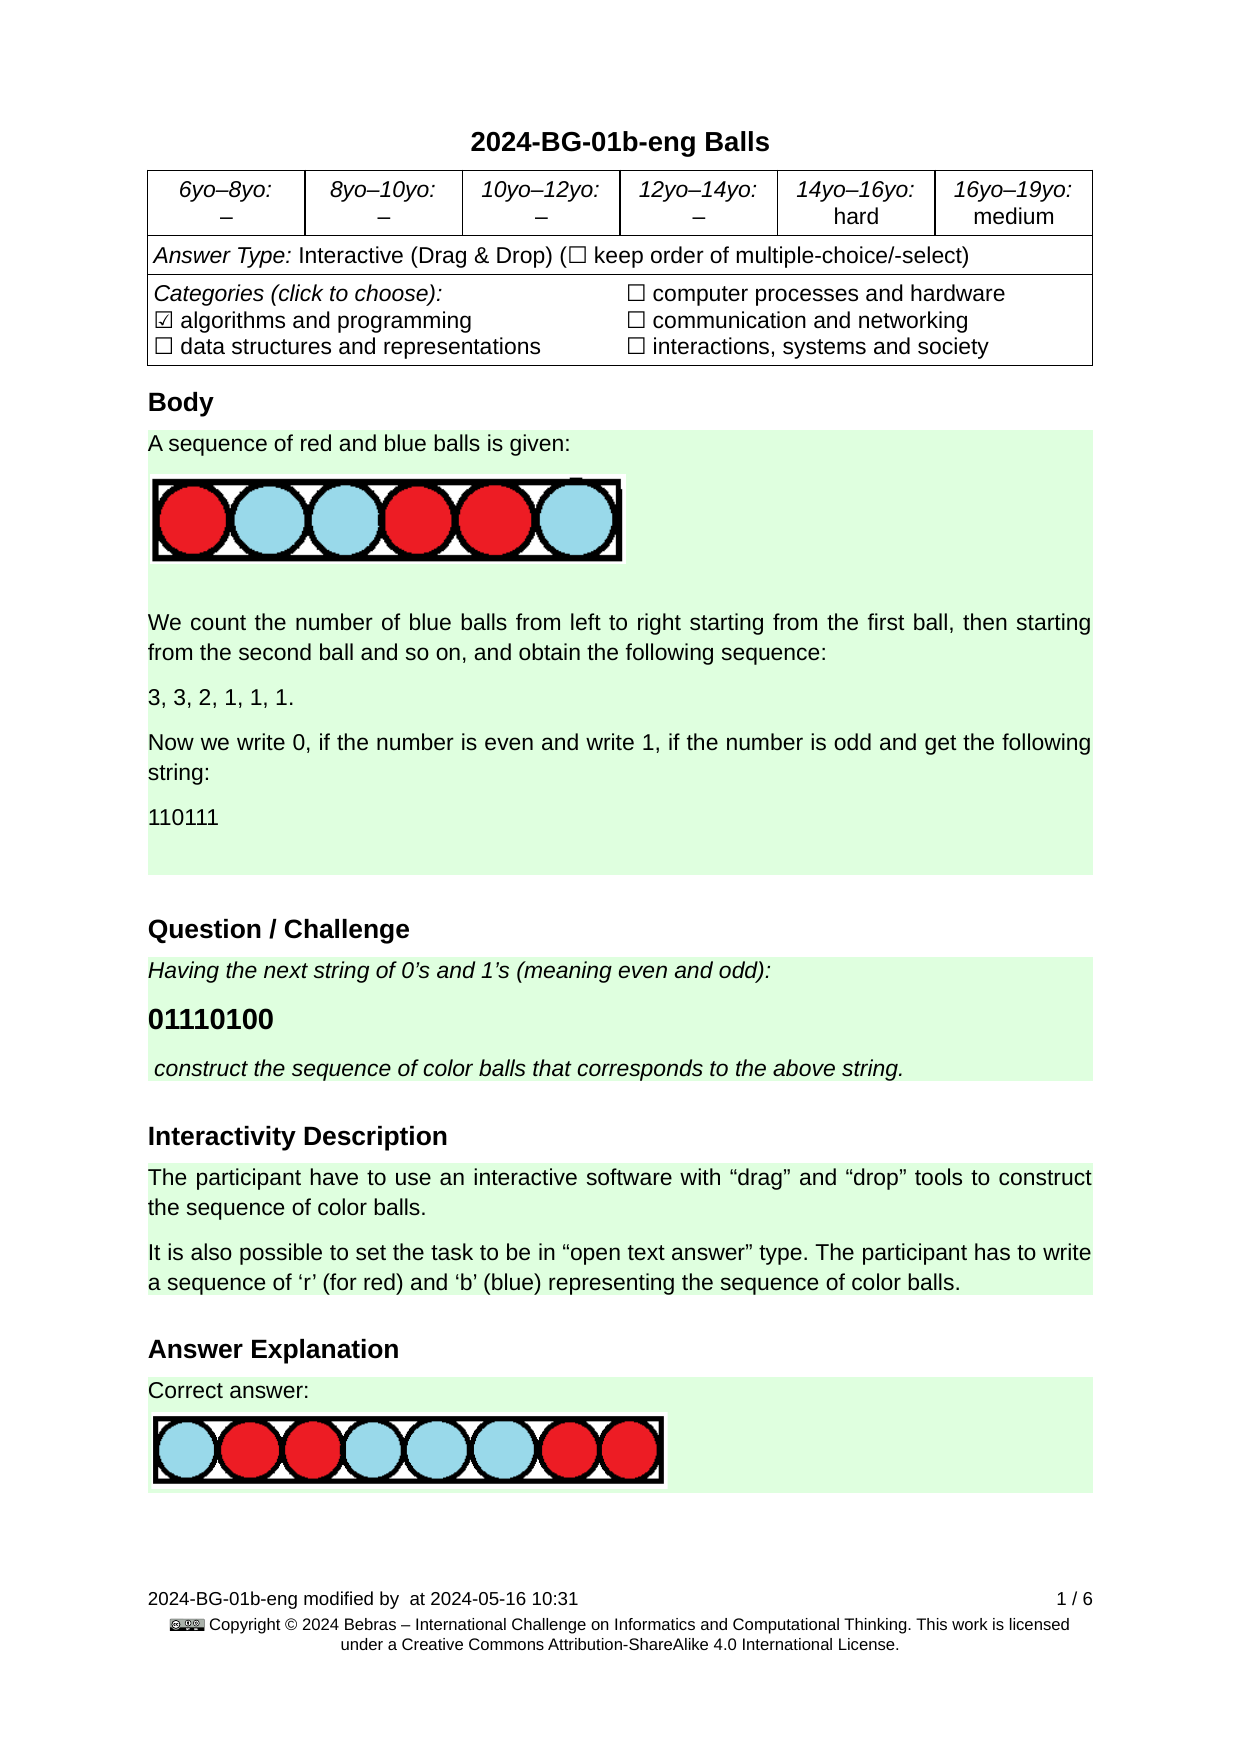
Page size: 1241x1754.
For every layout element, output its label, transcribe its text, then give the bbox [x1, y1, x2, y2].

subtitle Body [148, 387, 1093, 417]
text A sequence of red and blue balls is given: [148, 430, 1093, 456]
subtitle Answer Explanation [148, 1334, 1093, 1364]
table_cell Categories (click to choose): ☑ algorithms and programming ☐ data structures and representations [148, 275, 620, 365]
text Correct answer: [148, 1377, 1093, 1403]
subtitle Interactivity Description [148, 1121, 1093, 1151]
text 01110100 [148, 1002, 1093, 1035]
text We count the number of blue balls from left to right starting from the first ball, then starting from the second ball and so on, and obtain the following sequence: [148, 609, 1093, 666]
table_cell Answer Type: Interactive (Drag & Drop) (☐ keep order of multiple-choice/-select) [148, 236, 1092, 274]
picture [150, 474, 626, 564]
text 110111 [148, 804, 1093, 830]
subtitle 2024-BG-01b-eng Balls [148, 125, 1093, 157]
subtitle Question / Challenge [148, 914, 1093, 944]
text 3, 3, 2, 1, 1, 1. [148, 684, 1093, 710]
text Having the next string of 0’s and 1’s (meaning even and odd): [148, 957, 1093, 983]
picture [151, 1412, 668, 1489]
table_header 14yo–16yo: hard [778, 171, 934, 235]
text Now we write 0, if the number is even and write 1, if the number is odd and get the following string: [148, 729, 1093, 785]
table_header 8yo–10yo: – [306, 171, 462, 235]
text It is also possible to set the task to be in “open text answer” type. The participant has to write a sequence of ‘r’ (for red) and ‘b’ (blue) representing the sequence of color balls. [148, 1238, 1093, 1295]
table_header 10yo–12yo: – [463, 171, 619, 235]
table_header 12yo–14yo: – [621, 171, 777, 235]
table_header 6yo–8yo: – [148, 171, 304, 235]
table_cell ☐ computer processes and hardware ☐ communication and networking ☐ interactions, systems and society [620, 275, 1092, 365]
text construct the sequence of color balls that corresponds to the above string. [148, 1055, 1093, 1081]
table_header 16yo–19yo: medium [936, 171, 1092, 235]
text The participant have to use an interactive software with “drag” and “drop” tools to construct the sequence of color balls. [148, 1163, 1093, 1220]
